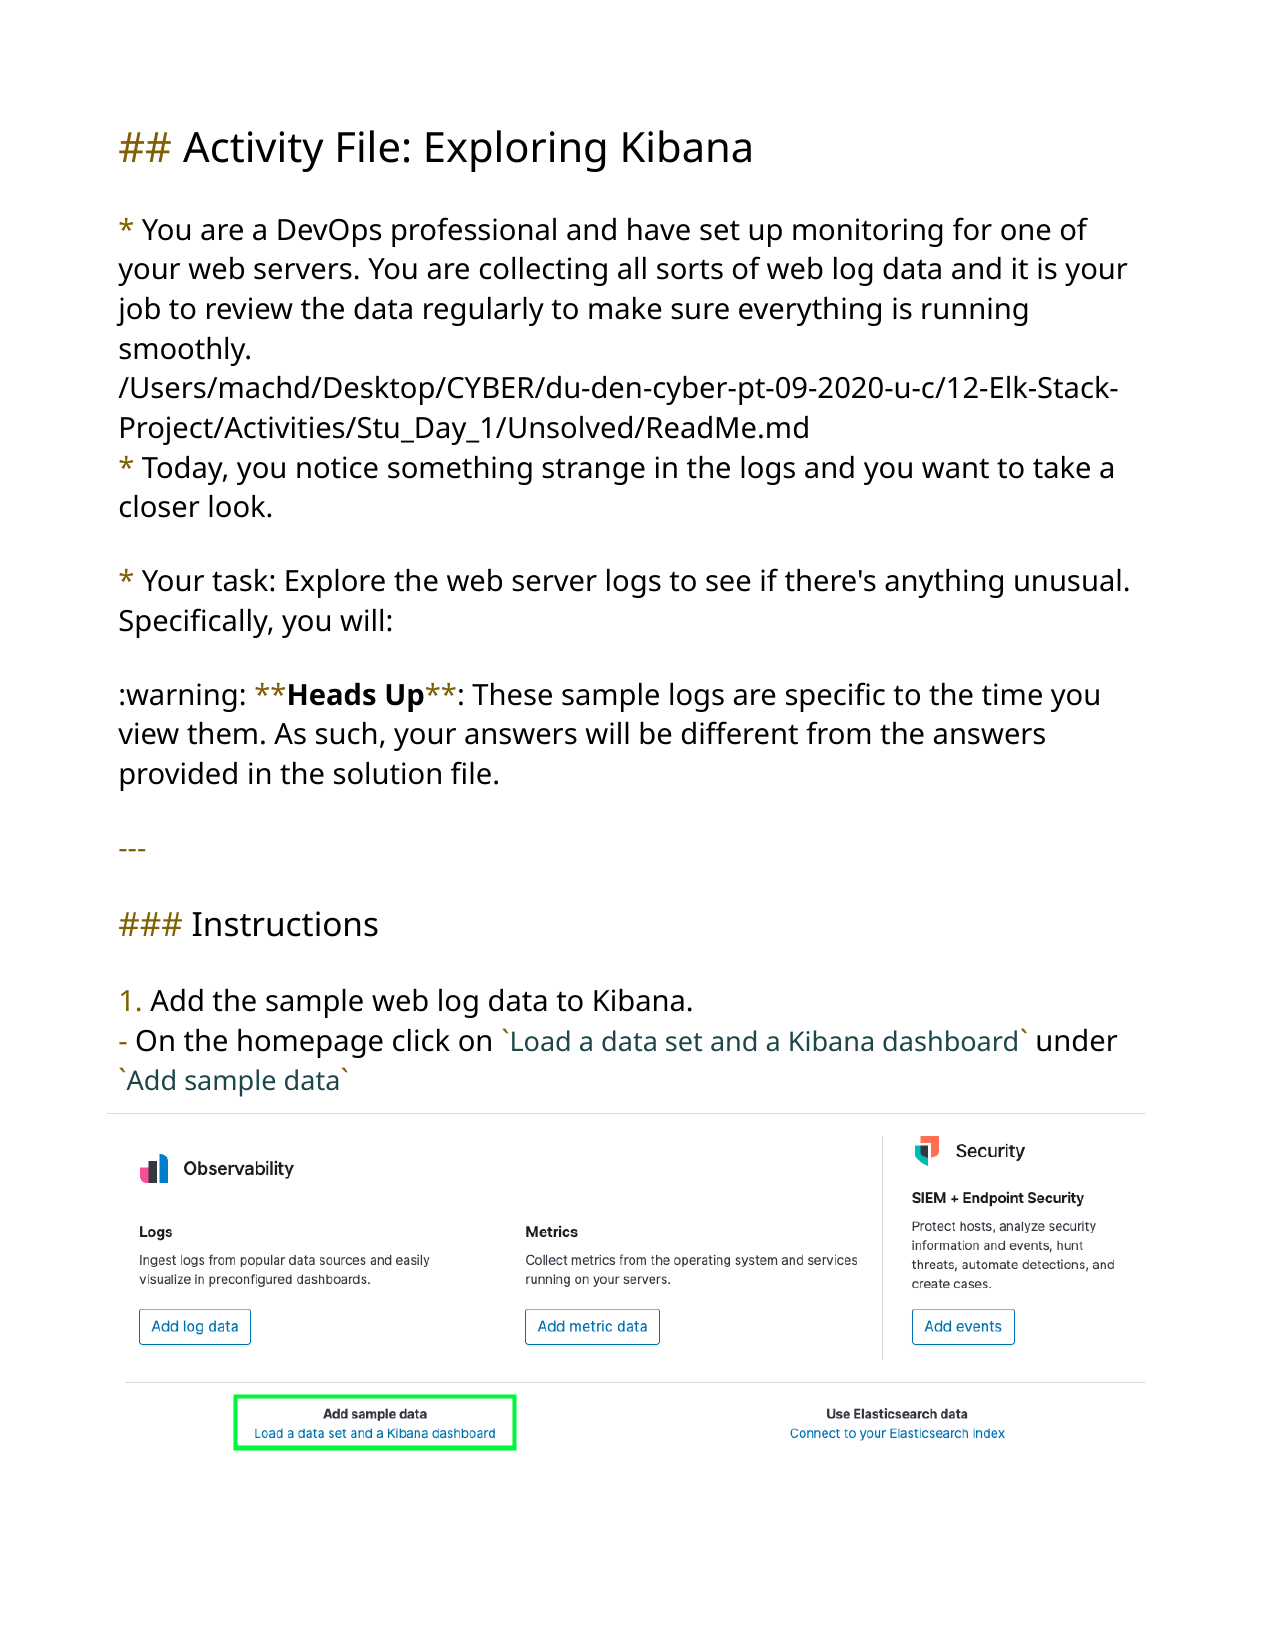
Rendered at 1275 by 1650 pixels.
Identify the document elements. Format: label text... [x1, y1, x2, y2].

text - On the homepage click on `Load a data set and a Kibana dashboard` under `Add sample data` [118, 1020, 1157, 1099]
picture [106, 1113, 1146, 1462]
text :warning: **Heads Up**: These sample logs are specific to the time you view them. As such, your answers will be different from the answers provided in the solution file. [118, 674, 1157, 793]
text * You are a DevOps professional and have set up monitoring for one of your web servers. You are collecting all sorts of web log data and it is your job to review the data regularly to make sure everything is running smoothly. [118, 209, 1157, 368]
text 1. Add the sample web log data to Kibana. [118, 980, 1157, 1020]
text * Today, you notice something strange in the logs and you want to take a closer look. [118, 447, 1157, 526]
text /Users/machd/Desktop/CYBER/du-den-cyber-pt-09-2020-u-c/12-Elk-Stack-Project/Activities/Stu_Day_1/Unsolved/ReadMe.md [118, 368, 1157, 447]
text ### Instructions [118, 901, 1157, 946]
text ## Activity File: Exploring Kibana [118, 118, 1157, 175]
text --- [118, 827, 1157, 867]
text * Your task: Explore the web server logs to see if there's anything unusual. Specifically, you will: [118, 561, 1157, 640]
